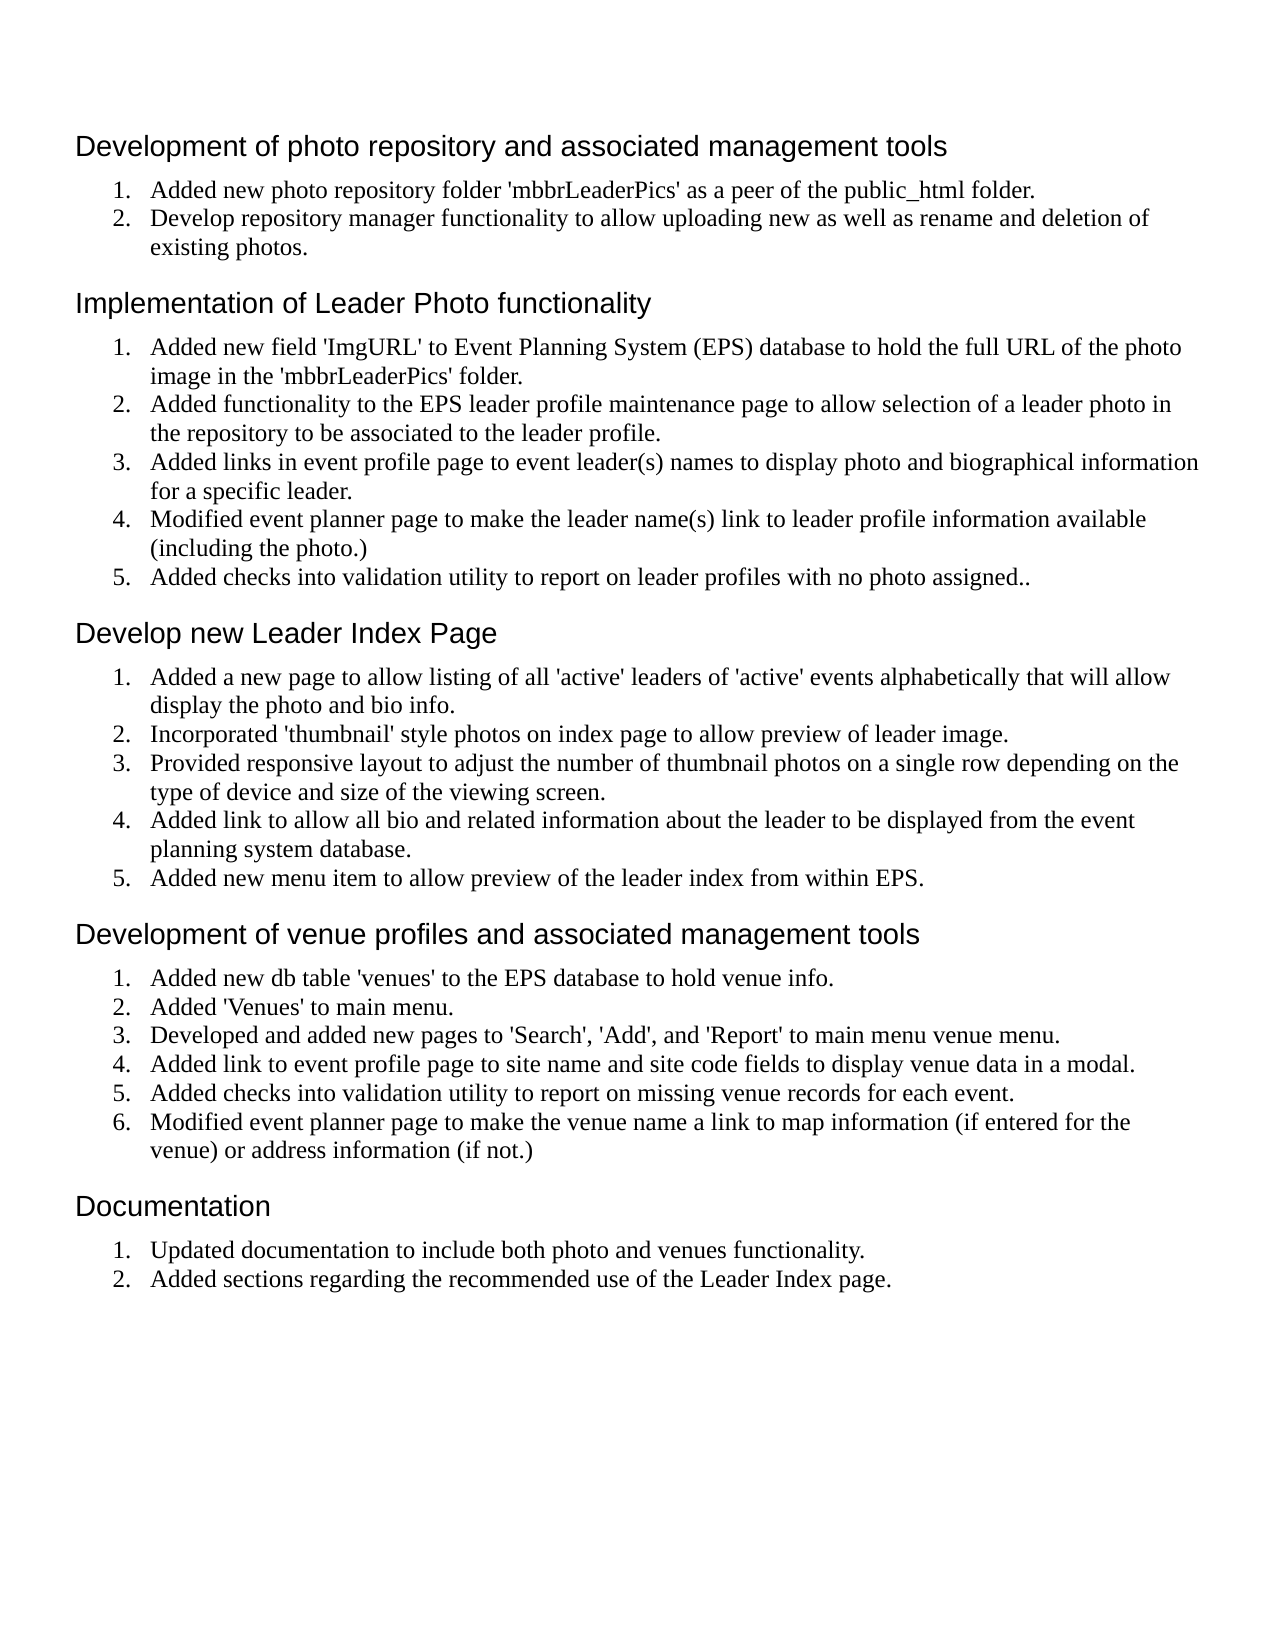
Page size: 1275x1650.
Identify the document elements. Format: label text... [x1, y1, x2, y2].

list Added link to event profile page to site name and site code fields to display venue data in a modal. [112, 1049, 1200, 1078]
list Modified event planner page to make the venue name a link to map information (if entered for the venue) or address information (if not.) [112, 1107, 1200, 1164]
list Developed and added new pages to 'Search', 'Add', and 'Report' to main menu venue menu. [112, 1020, 1200, 1049]
list Added 'Venues' to main menu. [112, 992, 1200, 1020]
list Added sections regarding the recommended use of the Leader Index page. [112, 1264, 1200, 1293]
list Develop repository manager functionality to allow uploading new as well as rename and deletion of existing photos. [112, 203, 1200, 261]
list Updated documentation to include both photo and venues functionality. [112, 1235, 1200, 1264]
list Provided responsive layout to adjust the number of thumbnail photos on a single row depending on the type of device and size of the viewing screen. [112, 748, 1200, 806]
list Added checks into validation utility to report on leader profiles with no photo assigned.. [112, 562, 1200, 591]
subtitle Documentation [75, 1189, 1200, 1223]
list Added new menu item to allow preview of the leader index from within EPS. [112, 863, 1200, 892]
list Added links in event profile page to event leader(s) names to display photo and biographical information for a specific leader. [112, 447, 1200, 504]
subtitle Development of venue profiles and associated management tools [75, 917, 1200, 950]
subtitle Develop new Leader Index Page [75, 616, 1200, 649]
list Added link to allow all bio and related information about the leader to be displayed from the event planning system database. [112, 806, 1200, 863]
list Incorporated 'thumbnail' style photos on index page to allow preview of leader image. [112, 719, 1200, 748]
list Added a new page to allow listing of all 'active' leaders of 'active' events alphabetically that will allow display the photo and bio info. [112, 662, 1200, 719]
subtitle Development of photo repository and associated management tools [75, 129, 1200, 162]
list Added new photo repository folder 'mbbrLeaderPics' as a peer of the public_html folder. [112, 175, 1200, 203]
list Added new db table 'venues' to the EPS database to hold venue info. [112, 963, 1200, 992]
list Added functionality to the EPS leader profile maintenance page to allow selection of a leader photo in the repository to be associated to the leader profile. [112, 389, 1200, 447]
list Modified event planner page to make the leader name(s) link to leader profile information available (including the photo.) [112, 504, 1200, 562]
subtitle Implementation of Leader Photo functionality [75, 286, 1200, 319]
list Added new field 'ImgURL' to Event Planning System (EPS) database to hold the full URL of the photo image in the 'mbbrLeaderPics' folder. [112, 332, 1200, 389]
list Added checks into validation utility to report on missing venue records for each event. [112, 1078, 1200, 1107]
